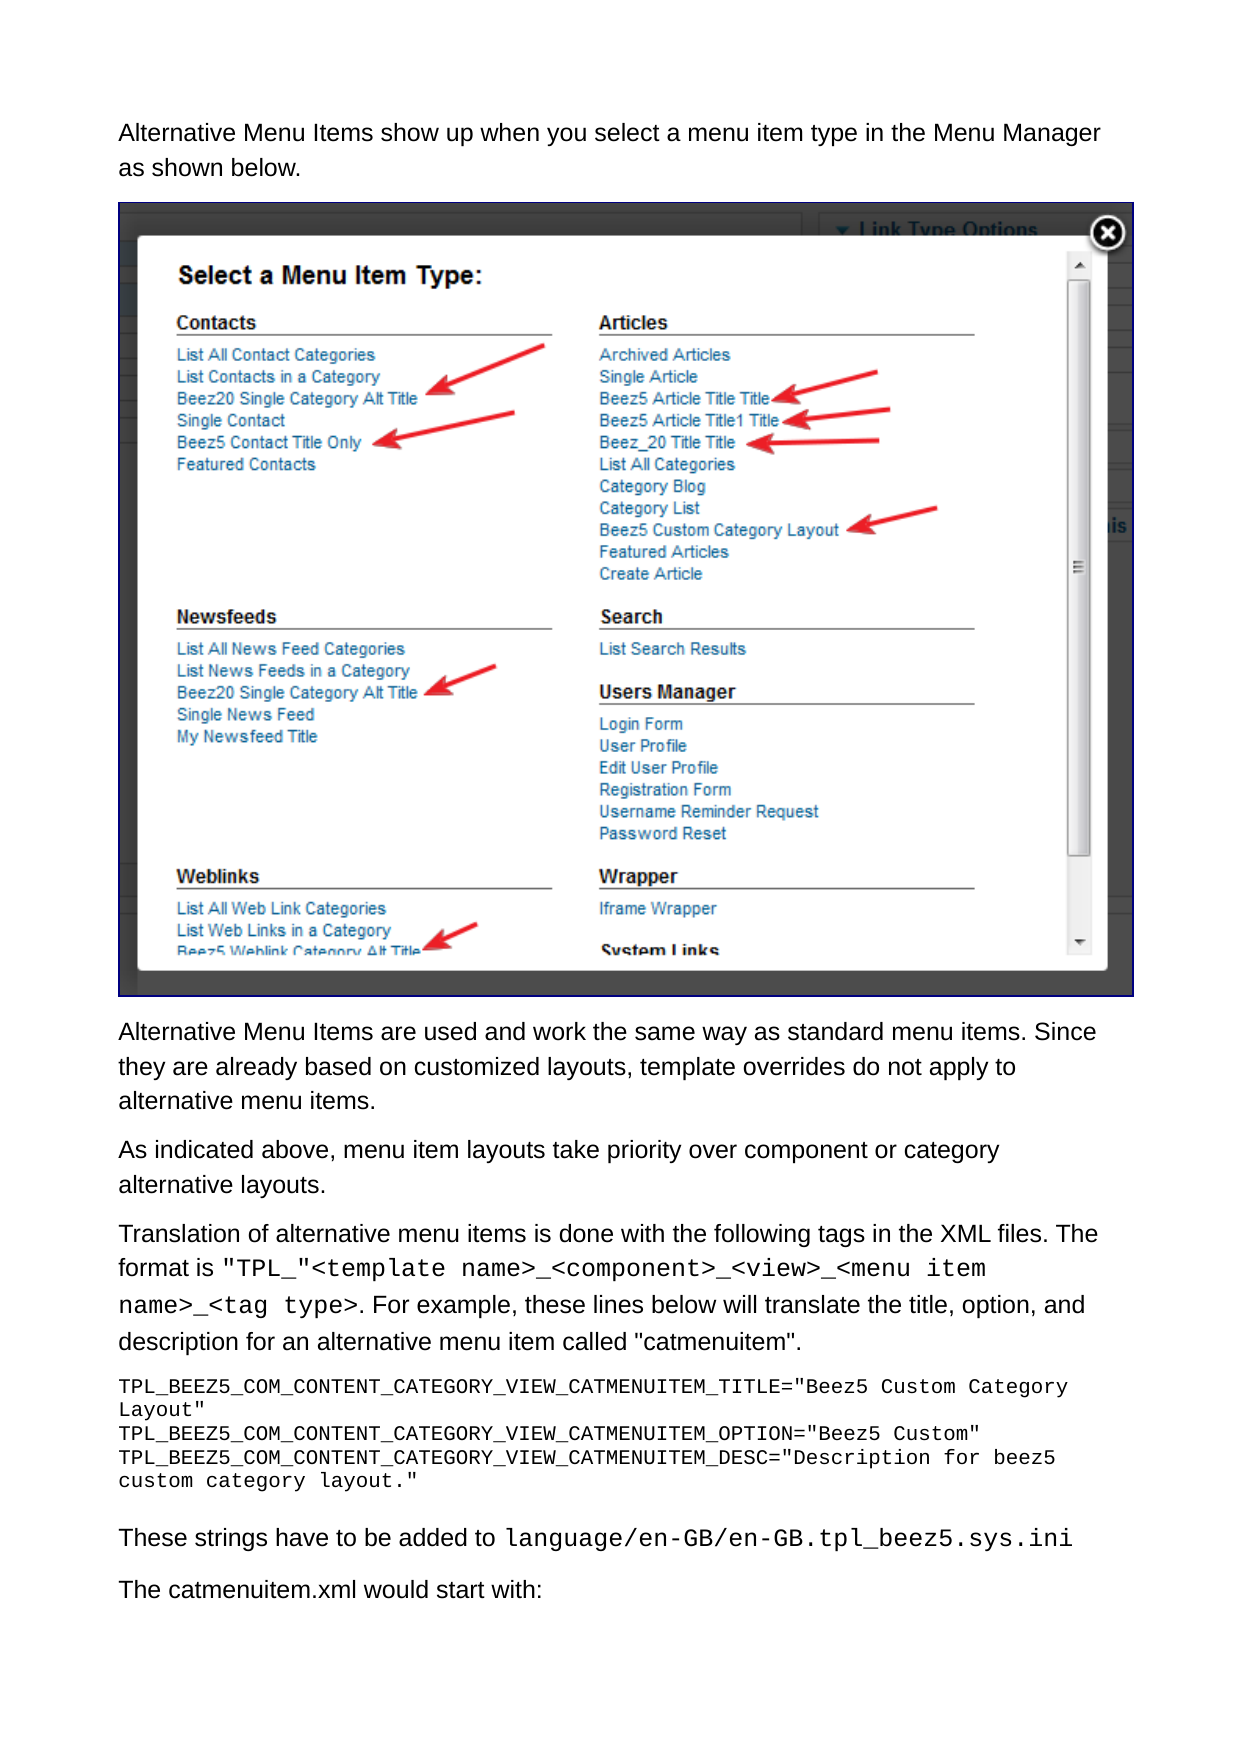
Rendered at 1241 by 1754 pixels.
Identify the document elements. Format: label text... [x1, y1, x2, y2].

text TPL_BEEZ5_COM_CONTENT_CATEGORY_VIEW_CATMENUITEM_DESC="Description for beez5 custom category layout." [118, 1447, 1122, 1494]
text Translation of alternative menu items is done with the following tags in the XML files. The format is "TPL_"<template name>_<component>_<view>_<menu item name>_<tag type>. For example, these lines below will translate the title, option, and description for an alternative menu item called "catmenuitem". [118, 1219, 1122, 1355]
picture [120, 203, 1132, 995]
text The catmenuitem.xml would start with: [118, 1575, 1122, 1604]
text As indicated above, menu item layouts take priority over component or category alternative layouts. [118, 1135, 1122, 1198]
text Alternative Menu Items show up when you select a menu item type in the Menu Manager as shown below. [118, 118, 1122, 181]
text Alternative Menu Items are used and work the same way as standard menu items. Since they are already based on customized layouts, template overrides do not apply to alternative menu items. [118, 1017, 1122, 1115]
text TPL_BEEZ5_COM_CONTENT_CATEGORY_VIEW_CATMENUITEM_TITLE="Beez5 Custom Category Layout" [118, 1376, 1122, 1423]
text TPL_BEEZ5_COM_CONTENT_CATEGORY_VIEW_CATMENUITEM_OPTION="Beez5 Custom" [118, 1423, 1122, 1447]
text These strings have to be added to language/en-GB/en-GB.tpl_beez5.sys.ini [118, 1523, 1122, 1554]
